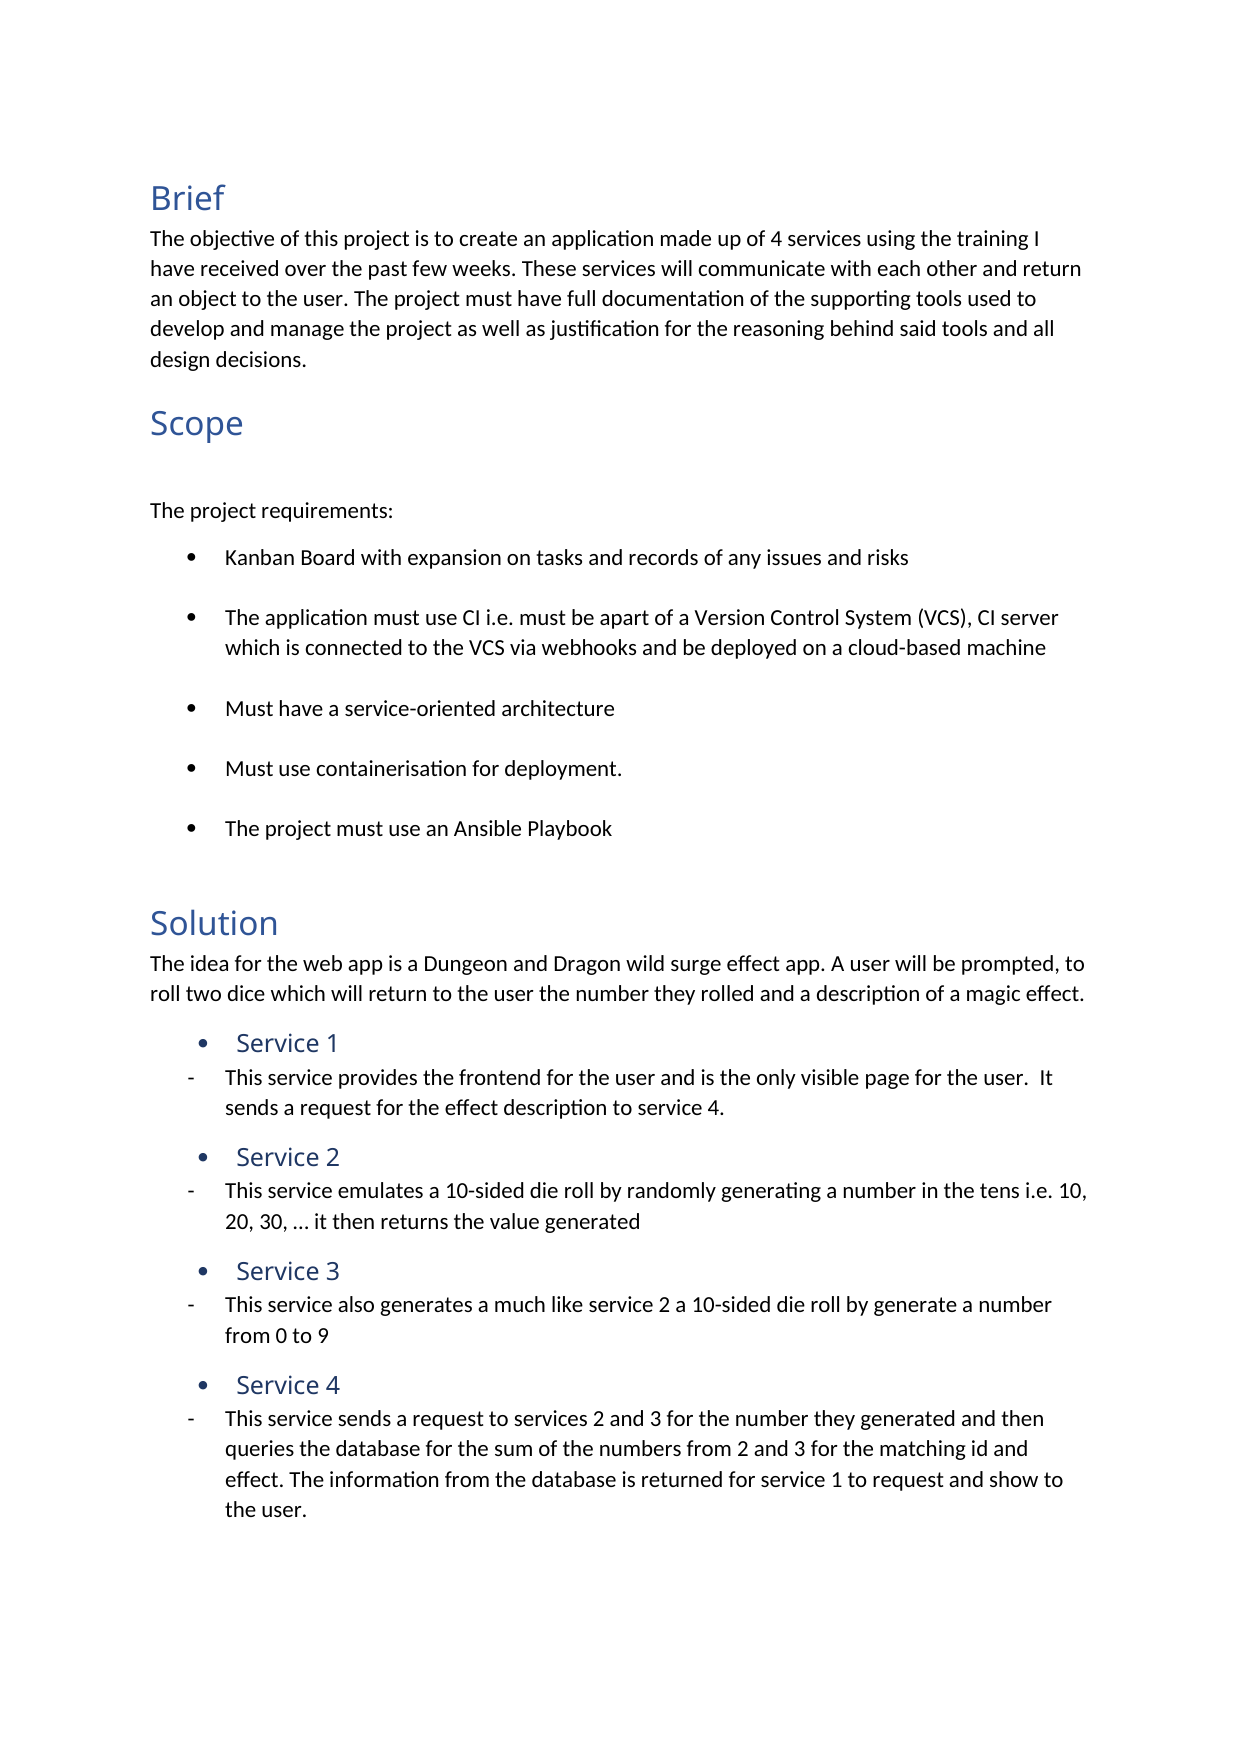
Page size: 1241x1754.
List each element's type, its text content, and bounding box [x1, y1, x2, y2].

list The project must use an Ansible Playbook [187, 814, 1090, 843]
list Kanban Board with expansion on tasks and records of any issues and risks [187, 543, 1090, 571]
subtitle Service 2 [198, 1140, 1090, 1174]
list This service provides the frontend for the user and is the only visible page for the user. It sends a request for the effect description to service 4. [187, 1063, 1090, 1121]
subtitle Service 4 [198, 1368, 1090, 1402]
list Must have a service-oriented architecture [187, 694, 1090, 722]
subtitle Solution [150, 900, 1090, 945]
subtitle Service 3 [198, 1254, 1090, 1288]
list The application must use CI i.e. must be apart of a Version Control System (VCS), CI server which is connected to the VCS via webhooks and be deployed on a cloud-based machine [187, 603, 1090, 661]
list This service sends a request to services 2 and 3 for the number they generated and then queries the database for the sum of the numbers from 2 and 3 for the matching id and effect. The information from the database is returned for service 1 to request and show to the user. [187, 1404, 1090, 1523]
text The objective of this project is to create an application made up of 4 services using the training I have received over the past few weeks. These services will communicate with each other and return an object to the user. The project must have full documentation of the supporting tools used to develop and manage the project as well as justification for the reasoning behind said tools and all design decisions. [150, 224, 1090, 373]
subtitle Brief [150, 175, 1090, 220]
list Must use containerisation for deployment. [187, 754, 1090, 782]
subtitle Scope [150, 400, 1090, 445]
text The project requirements: [150, 496, 1090, 524]
list This service emulates a 10-sided die roll by randomly generating a number in the tens i.e. 10, 20, 30, … it then returns the value generated [187, 1177, 1090, 1235]
subtitle Service 1 [198, 1026, 1090, 1060]
list This service also generates a much like service 2 a 10-sided die roll by generate a number from 0 to 9 [187, 1291, 1090, 1349]
text The idea for the web app is a Dungeon and Dragon wild surge effect app. A user will be prompted, to roll two dice which will return to the user the number they rolled and a description of a magic effect. [150, 949, 1090, 1007]
